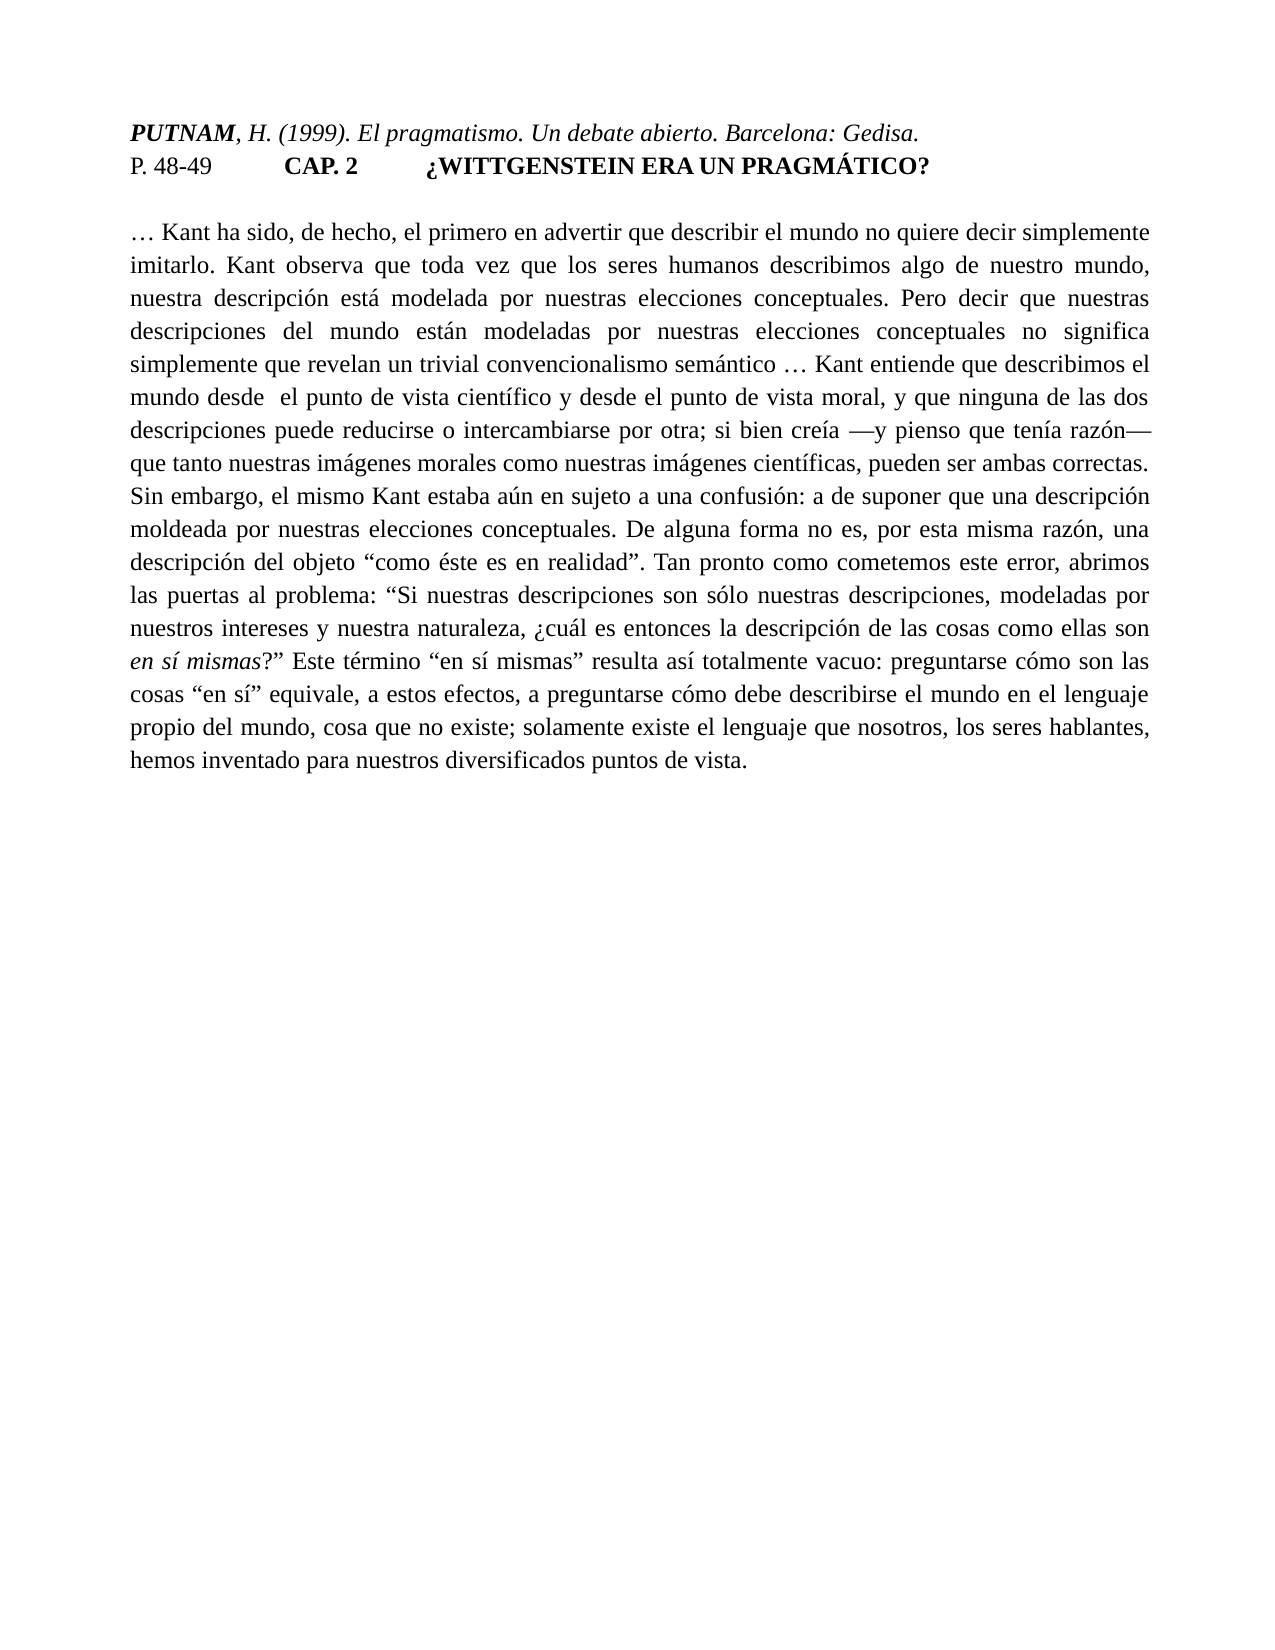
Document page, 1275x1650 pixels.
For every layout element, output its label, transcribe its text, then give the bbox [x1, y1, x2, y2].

text PUTNAM, H. (1999). El pragmatismo. Un debate abierto. Barcelona: Gedisa. [130, 118, 1151, 147]
text P. 48-49 CAP. 2 ¿WITTGENSTEIN ERA UN PRAGMÁTICO? [130, 151, 1151, 180]
text Sin embargo, el mismo Kant estaba aún en sujeto a una confusión: a de suponer que una descripción moldeada por nuestras elecciones conceptuales. De alguna forma no es, por esta misma razón, una descripción del objeto “como éste es en realidad”. Tan pronto como cometemos este error, abrimos las puertas al problema: “Si nuestras descripciones son sólo nuestras descripciones, modeladas por nuestros intereses y nuestra naturaleza, ¿cuál es entonces la descripción de las cosas como ellas son en sí mismas?” Este término “en sí mismas” resulta así totalmente vacuo: preguntarse cómo son las cosas “en sí” equivale, a estos efectos, a preguntarse cómo debe describirse el mundo en el lenguaje propio del mundo, cosa que no existe; solamente existe el lenguaje que nosotros, los seres hablantes, hemos inventado para nuestros diversificados puntos de vista. [130, 481, 1151, 774]
text … Kant ha sido, de hecho, el primero en advertir que describir el mundo no quiere decir simplemente imitarlo. Kant observa que toda vez que los seres humanos describimos algo de nuestro mundo, nuestra descripción está modelada por nuestras elecciones conceptuales. Pero decir que nuestras descripciones del mundo están modeladas por nuestras elecciones conceptuales no significa simplemente que revelan un trivial convencionalismo semántico … Kant entiende que describimos el mundo desde el punto de vista científico y desde el punto de vista moral, y que ninguna de las dos descripciones puede reducirse o intercambiarse por otra; si bien creía ―y pienso que tenía razón― que tanto nuestras imágenes morales como nuestras imágenes científicas, pueden ser ambas correctas. [130, 217, 1151, 477]
